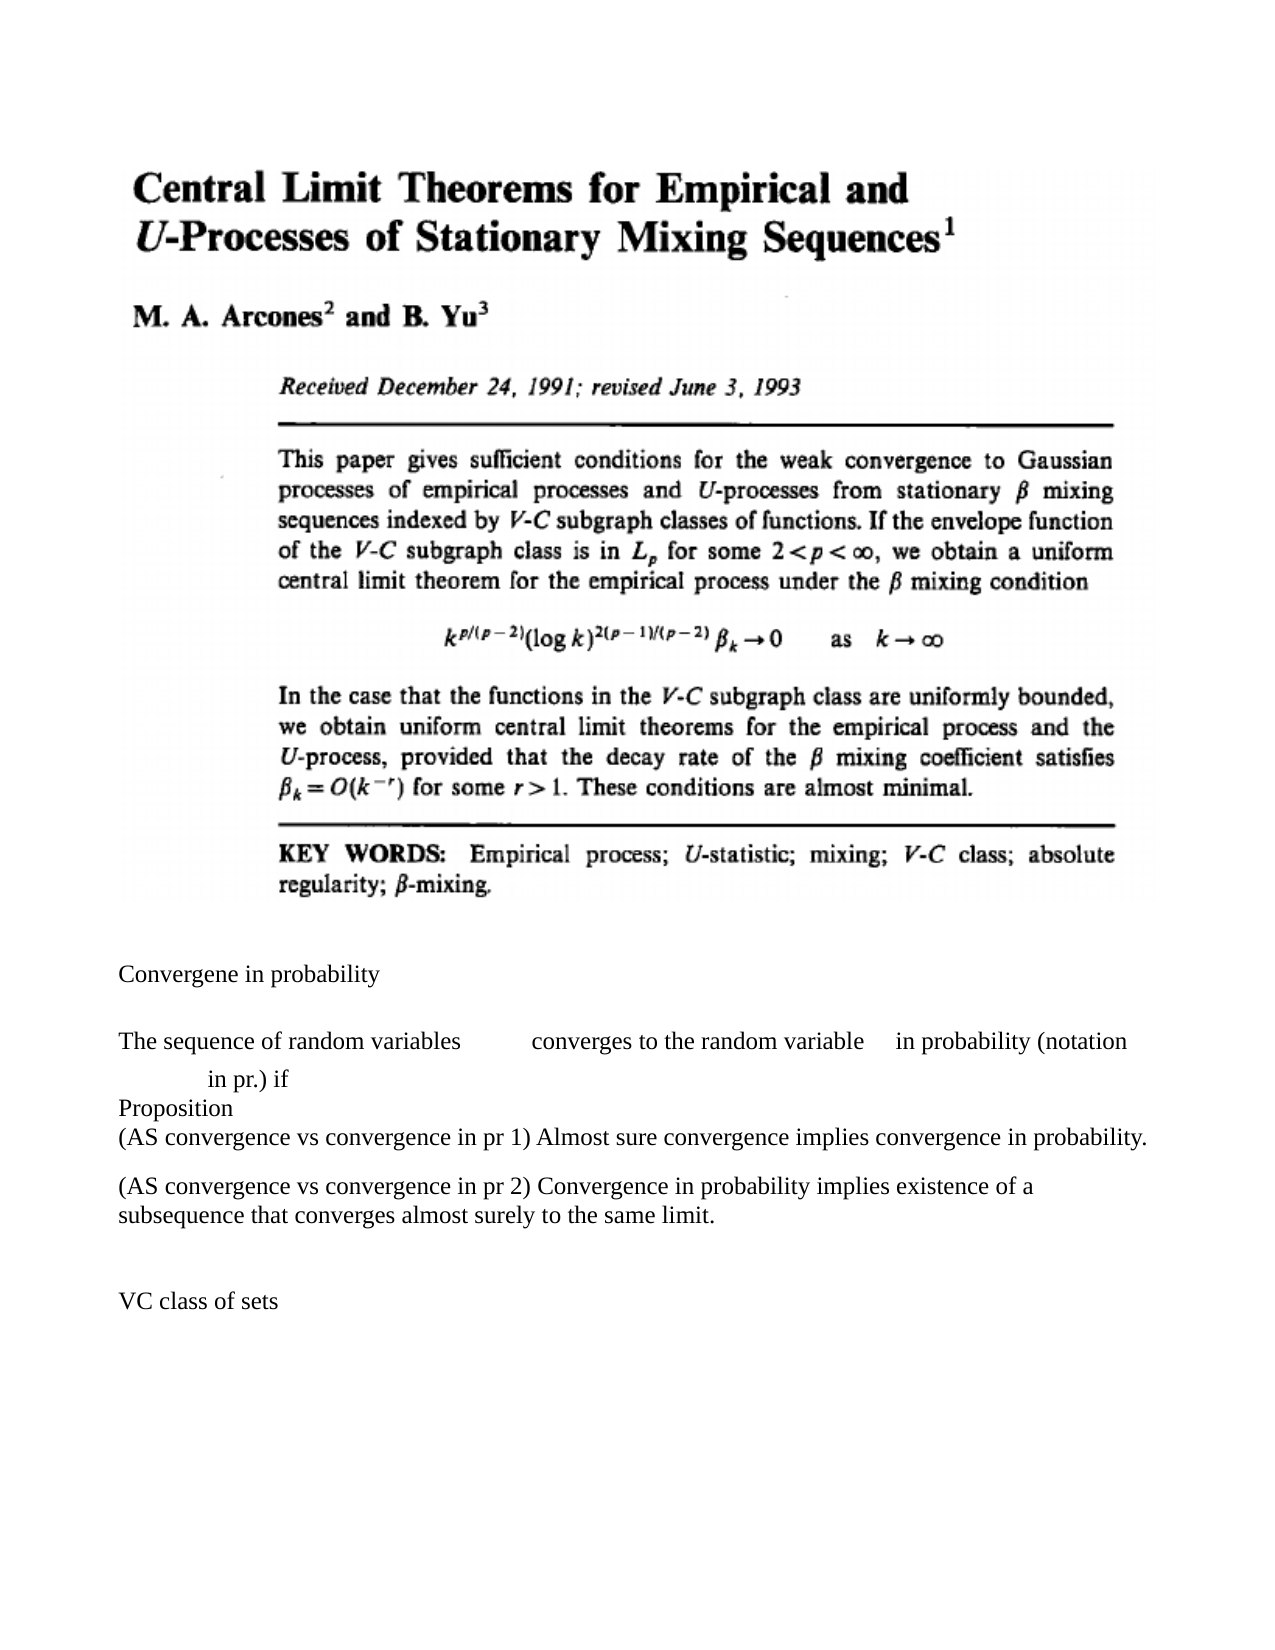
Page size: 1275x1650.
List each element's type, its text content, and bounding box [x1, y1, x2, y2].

text (AS convergence vs convergence in pr 2) Convergence in probability implies existence of a subsequence that converges almost surely to the same limit. [118, 1171, 1157, 1228]
text Convergene in probability [118, 959, 1157, 988]
text The sequence of random variables converges to the random variable in probability (notation in pr.) if [118, 1017, 1157, 1093]
text Proposition [118, 1093, 1157, 1122]
text (AS convergence vs convergence in pr 1) Almost sure convergence implies convergence in probability. [118, 1122, 1157, 1151]
picture [118, 167, 1157, 902]
text VC class of sets [118, 1286, 1157, 1315]
